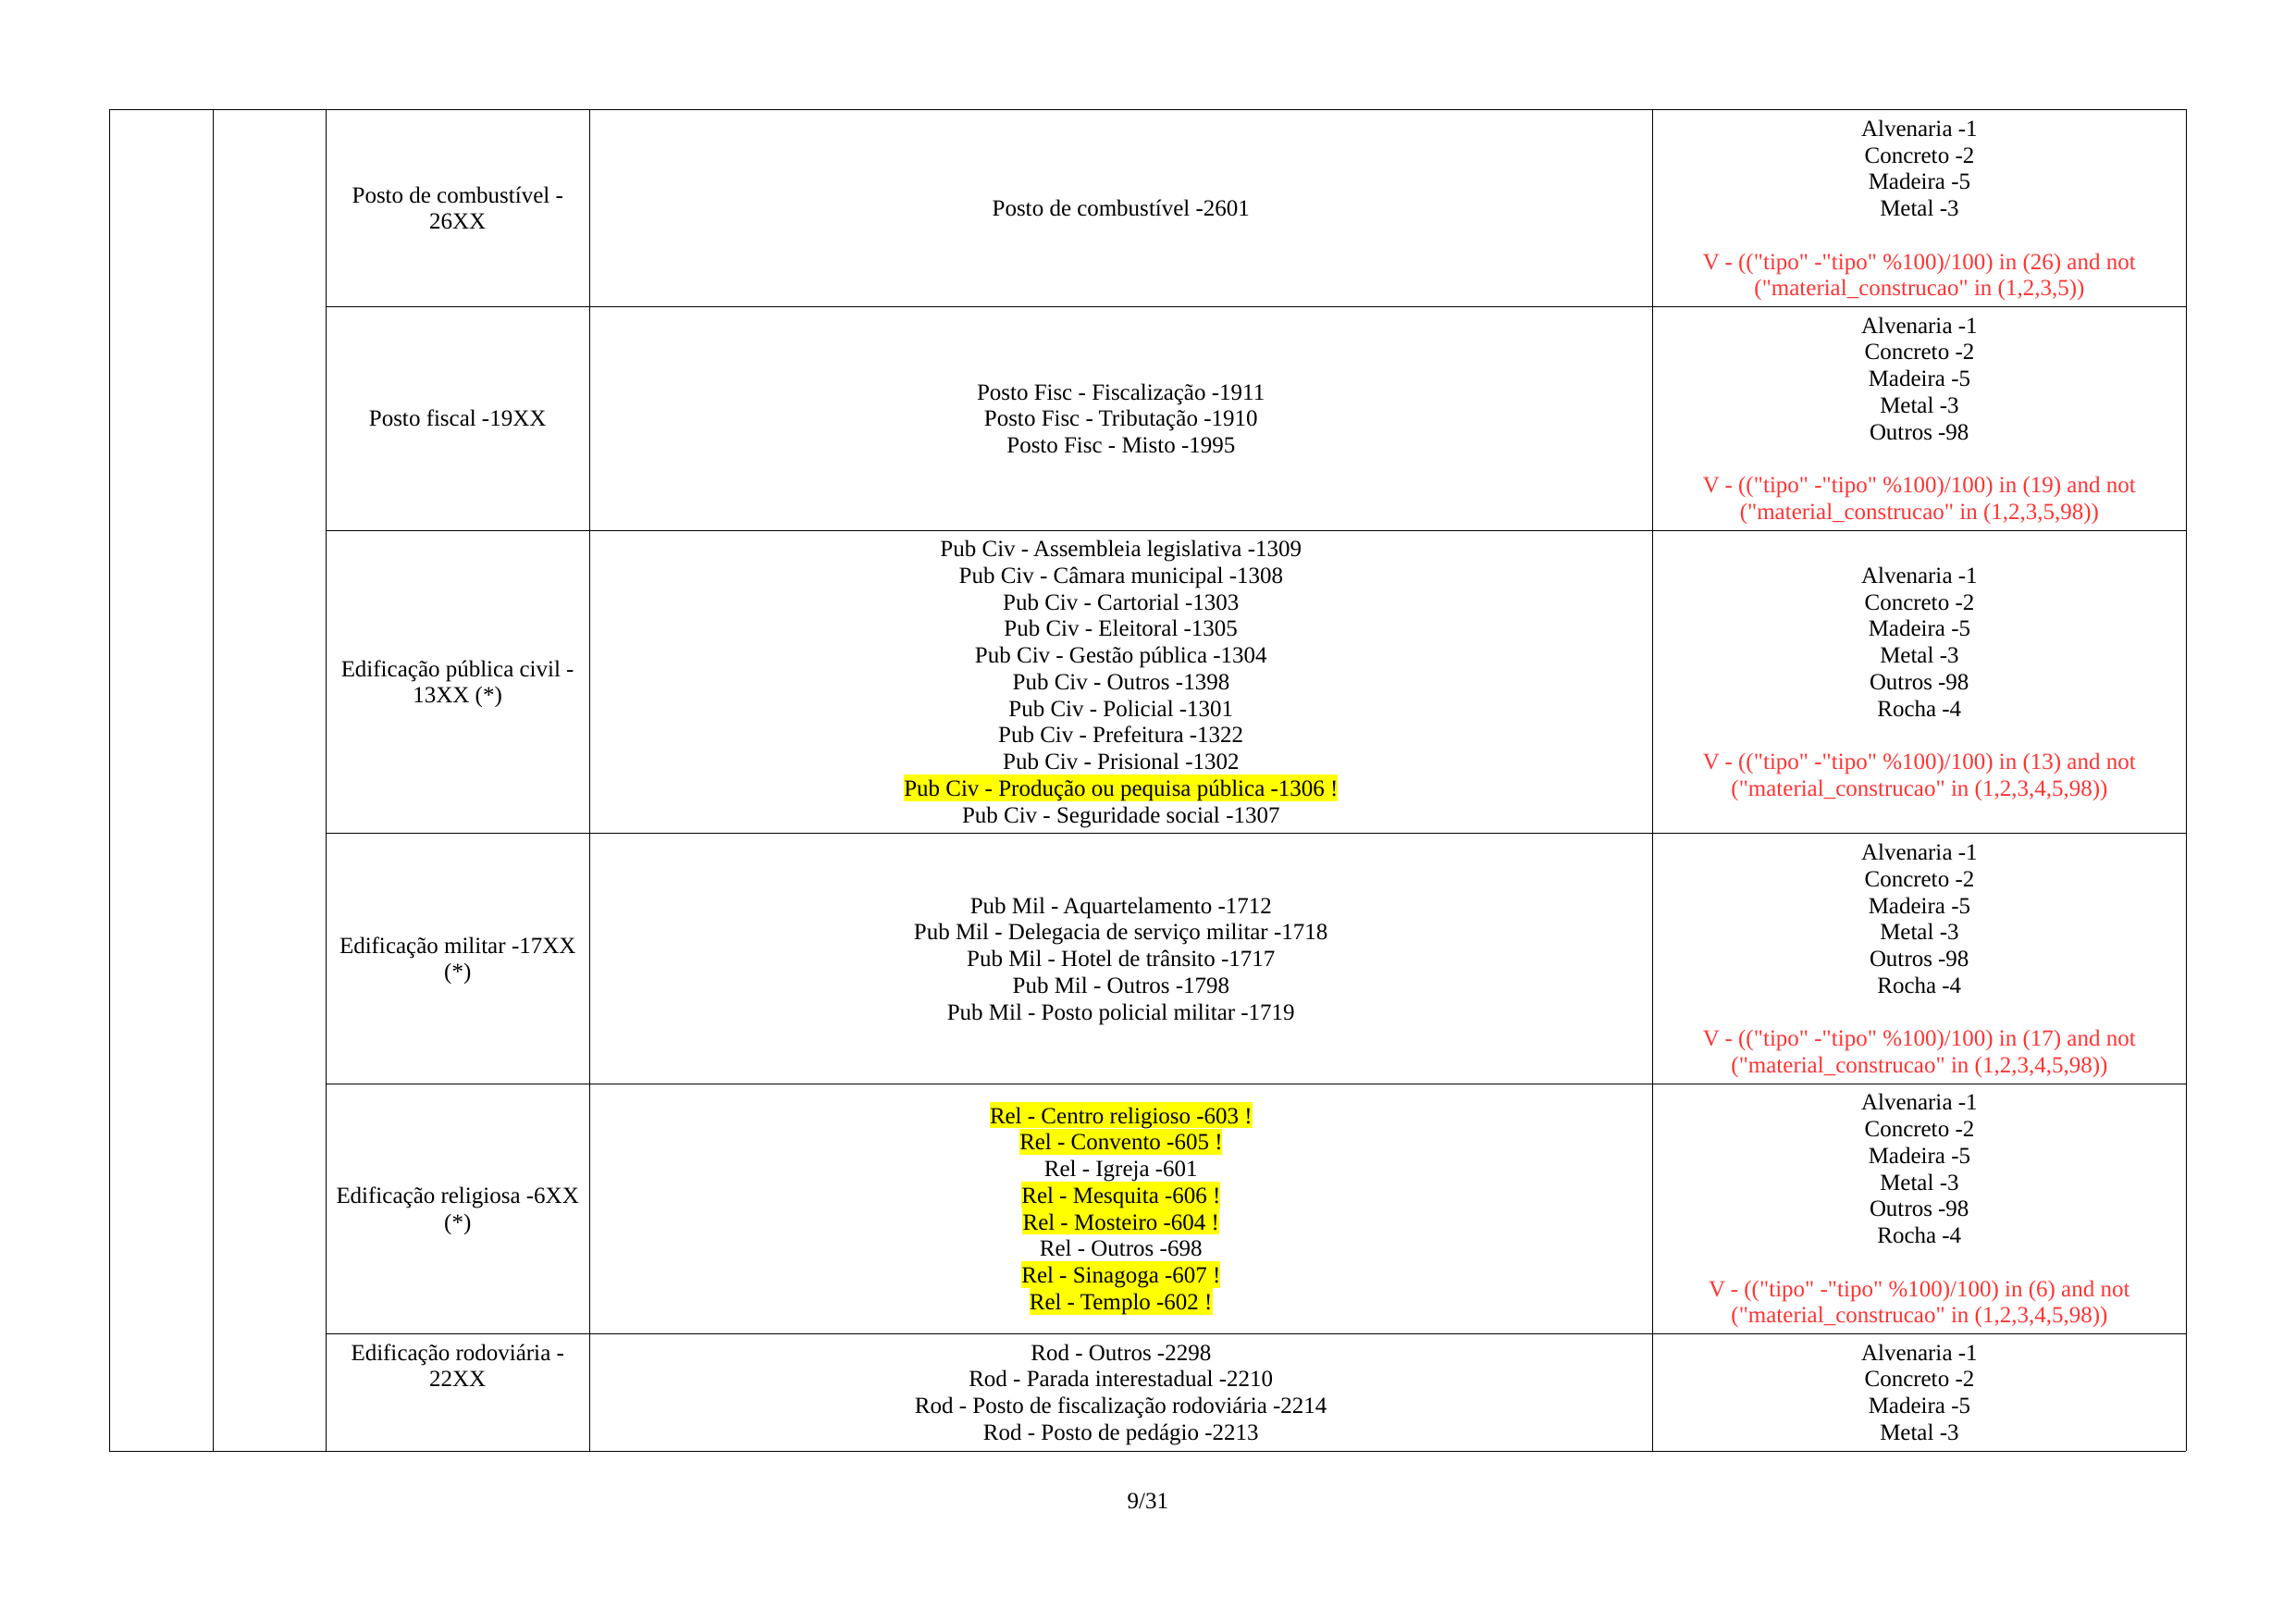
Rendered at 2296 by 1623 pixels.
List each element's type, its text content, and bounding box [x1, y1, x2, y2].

table_cell Alvenaria -1 Concreto -2 Madeira -5 Metal -3 Outros -98 Rocha -4 V - (("tipo" -"tipo" %100)/100) in (17) and not ("material_construcao" in (1,2,3,4,5,98)) [1653, 834, 2186, 1084]
table_cell Edificação militar -17XX (*) [327, 834, 589, 1084]
table_cell Alvenaria -1 Concreto -2 Madeira -5 Metal -3 Outros -98 V - (("tipo" -"tipo" %100)/100) in (19) and not ("material_construcao" in (1,2,3,5,98)) [1653, 307, 2186, 529]
table_cell Pub Mil - Aquartelamento -1712 Pub Mil - Delegacia de serviço militar -1718 Pub Mil - Hotel de trânsito -1717 Pub Mil - Outros -1798 Pub Mil - Posto policial militar -1719 [590, 834, 1652, 1084]
table_cell Posto Fisc - Fiscalização -1911 Posto Fisc - Tributação -1910 Posto Fisc - Misto -1995 [590, 307, 1652, 529]
table_cell Posto fiscal -19XX [327, 307, 589, 529]
table_cell Alvenaria -1 Concreto -2 Madeira -5 Metal -3 [1653, 1334, 2186, 1450]
table_cell Edificação religiosa -6XX (*) [327, 1084, 589, 1333]
table_cell [110, 110, 213, 1450]
table_cell Alvenaria -1 Concreto -2 Madeira -5 Metal -3 V - (("tipo" -"tipo" %100)/100) in (26) and not ("material_construcao" in (1,2,3,5)) [1653, 110, 2186, 306]
table_cell Pub Civ - Assembleia legislativa -1309 Pub Civ - Câmara municipal -1308 Pub Civ - Cartorial -1303 Pub Civ - Eleitoral -1305 Pub Civ - Gestão pública -1304 Pub Civ - Outros -1398 Pub Civ - Policial -1301 Pub Civ - Prefeitura -1322 Pub Civ - Prisional -1302 Pub Civ - Produção ou pequisa pública -1306 ! Pub Civ - Seguridade social -1307 [590, 531, 1652, 833]
table_cell Alvenaria -1 Concreto -2 Madeira -5 Metal -3 Outros -98 Rocha -4 V - (("tipo" -"tipo" %100)/100) in (6) and not ("material_construcao" in (1,2,3,4,5,98)) [1653, 1084, 2186, 1333]
table_cell Posto de combustível -26XX [327, 110, 589, 306]
table_cell Rod - Outros -2298 Rod - Parada interestadual -2210 Rod - Posto de fiscalização rodoviária -2214 Rod - Posto de pedágio -2213 [590, 1334, 1652, 1450]
table_cell Alvenaria -1 Concreto -2 Madeira -5 Metal -3 Outros -98 Rocha -4 V - (("tipo" -"tipo" %100)/100) in (13) and not ("material_construcao" in (1,2,3,4,5,98)) [1653, 531, 2186, 833]
table_cell Edificação rodoviária -22XX [327, 1334, 589, 1450]
table_cell Rel - Centro religioso -603 ! Rel - Convento -605 ! Rel - Igreja -601 Rel - Mesquita -606 ! Rel - Mosteiro -604 ! Rel - Outros -698 Rel - Sinagoga -607 ! Rel - Templo -602 ! [590, 1084, 1652, 1333]
table_cell Edificação pública civil -13XX (*) [327, 531, 589, 833]
table_cell [214, 110, 326, 1450]
table_cell Posto de combustível -2601 [590, 110, 1652, 306]
